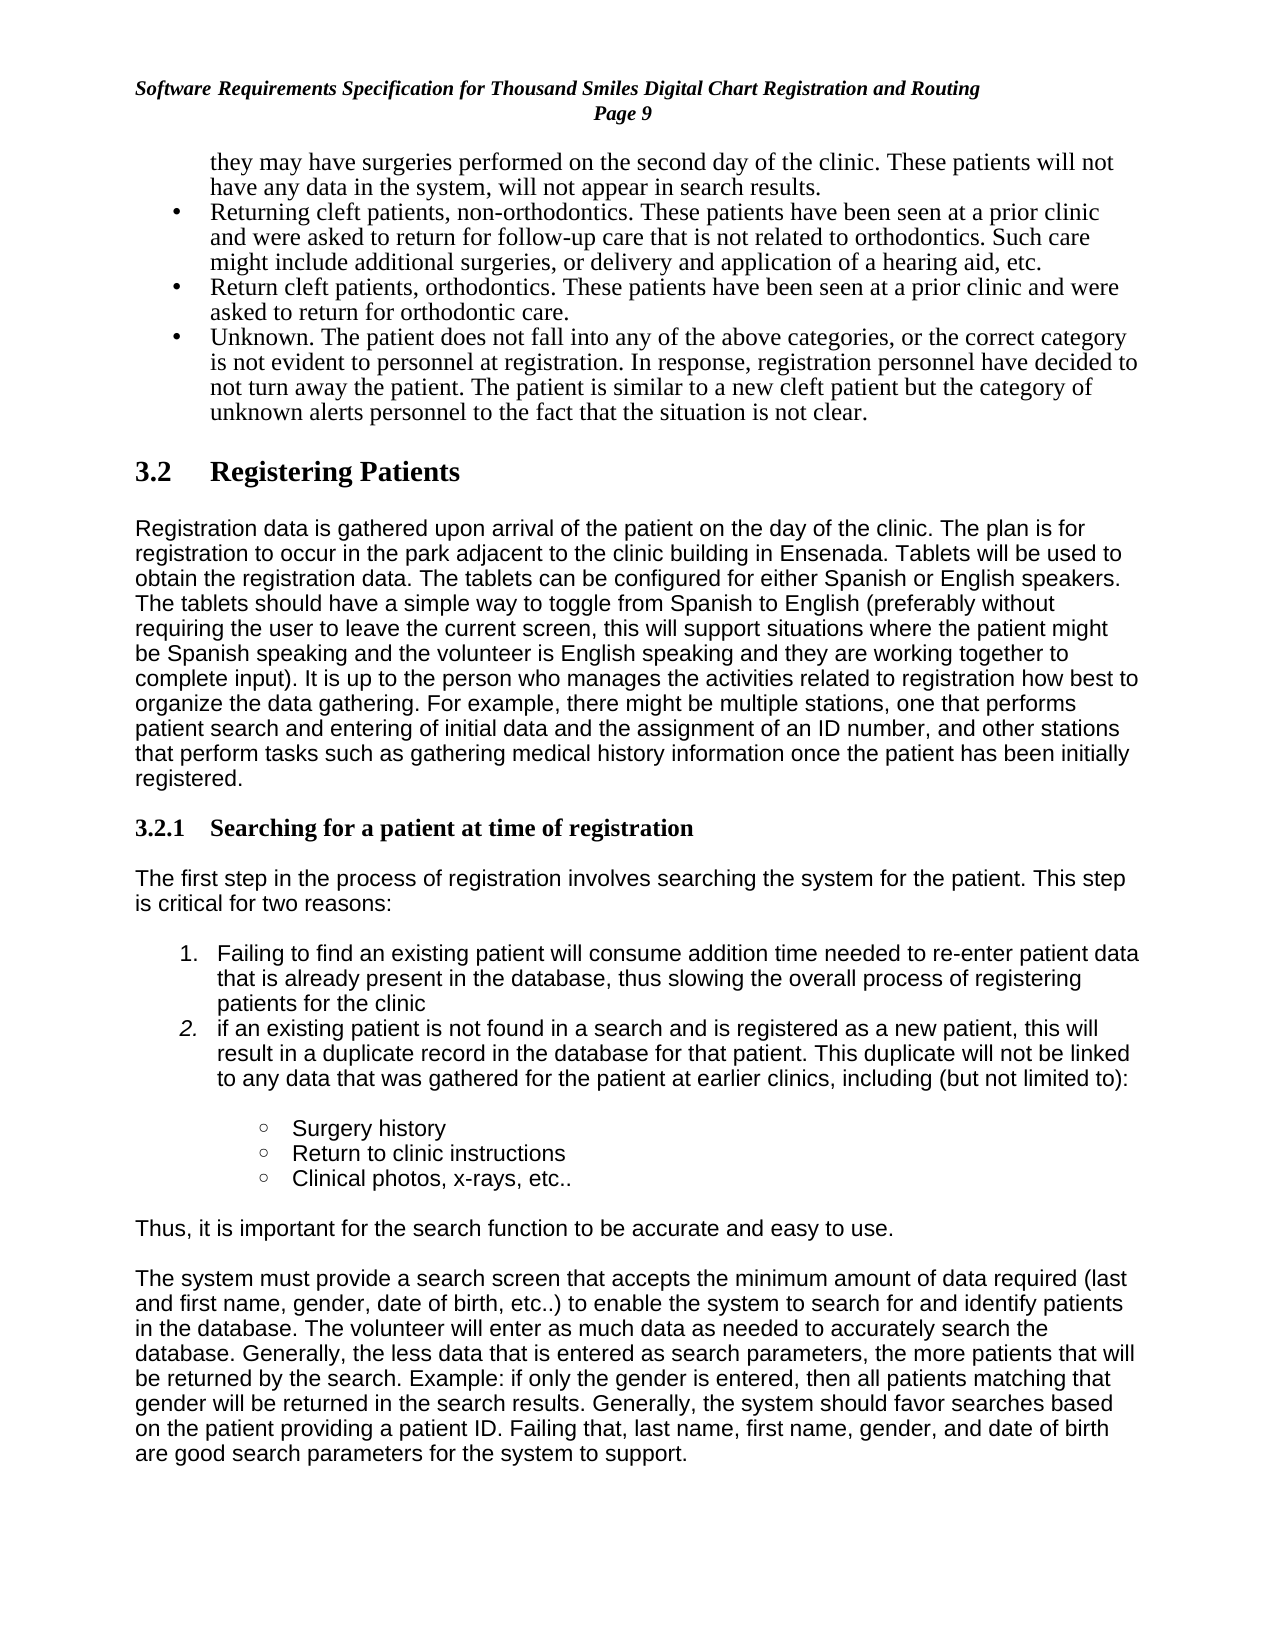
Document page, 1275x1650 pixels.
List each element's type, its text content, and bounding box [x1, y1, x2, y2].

list Returning cleft patients, non-orthodontics. These patients have been seen at a prior clinic and were asked to return for follow-up care that is not related to orthodontics. Such care might include additional surgeries, or delivery and application of a hearing aid, etc. [172, 200, 1140, 275]
subtitle Searching for a patient at time of registration [135, 817, 1140, 842]
list Return cleft patients, orthodontics. These patients have been seen at a prior clinic and were asked to return for orthodontic care. [172, 275, 1140, 325]
text Thus, it is important for the search function to be accurate and easy to use. [135, 1217, 1140, 1242]
text The system must provide a search screen that accepts the minimum amount of data required (last and first name, gender, date of birth, etc..) to enable the system to search for and identify patients in the database. The volunteer will enter as much data as needed to accurately search the database. Generally, the less data that is entered as search parameters, the more patients that will be returned by the search. Example: if only the gender is entered, then all patients matching that gender will be returned in the search results. Generally, the system should favor searches based on the patient providing a patient ID. Failing that, last name, first name, gender, and date of birth are good search parameters for the system to support. [135, 1267, 1140, 1467]
list if an existing patient is not found in a search and is registered as a new patient, this will result in a duplicate record in the database for that patient. This duplicate will not be linked to any data that was gathered for the patient at earlier clinics, including (but not limited to): [179, 1017, 1140, 1092]
list Failing to find an existing patient will consume addition time needed to re-enter patient data that is already present in the database, thus slowing the overall process of registering patients for the clinic [179, 942, 1140, 1017]
list Return to clinic instructions [254, 1142, 1140, 1167]
list Unknown. The patient does not fall into any of the above categories, or the correct category is not evident to personnel at registration. In response, registration personnel have decided to not turn away the patient. The patient is similar to a new cleft patient but the category of unknown alerts personnel to the fact that the situation is not clear. [172, 325, 1140, 425]
text Registration data is gathered upon arrival of the patient on the day of the clinic. The plan is for registration to occur in the park adjacent to the clinic building in Ensenada. Tablets will be used to obtain the registration data. The tablets can be configured for either Spanish or English speakers. The tablets should have a simple way to toggle from Spanish to English (preferably without requiring the user to leave the current screen, this will support situations where the patient might be Spanish speaking and the volunteer is English speaking and they are working together to complete input). It is up to the person who manages the activities related to registration how best to organize the data gathering. For example, there might be multiple stations, one that performs patient search and entering of initial data and the assignment of an ID number, and other stations that perform tasks such as gathering medical history information once the patient has been initially registered. [135, 517, 1140, 792]
list Surgery history [254, 1117, 1140, 1142]
list they may have surgeries performed on the second day of the clinic. These patients will not have any data in the system, will not appear in search results. [172, 150, 1140, 200]
subtitle Registering Patients [135, 454, 1140, 488]
text The first step in the process of registration involves searching the system for the patient. This step is critical for two reasons: [135, 867, 1140, 917]
list Clinical photos, x-rays, etc.. [254, 1167, 1140, 1192]
